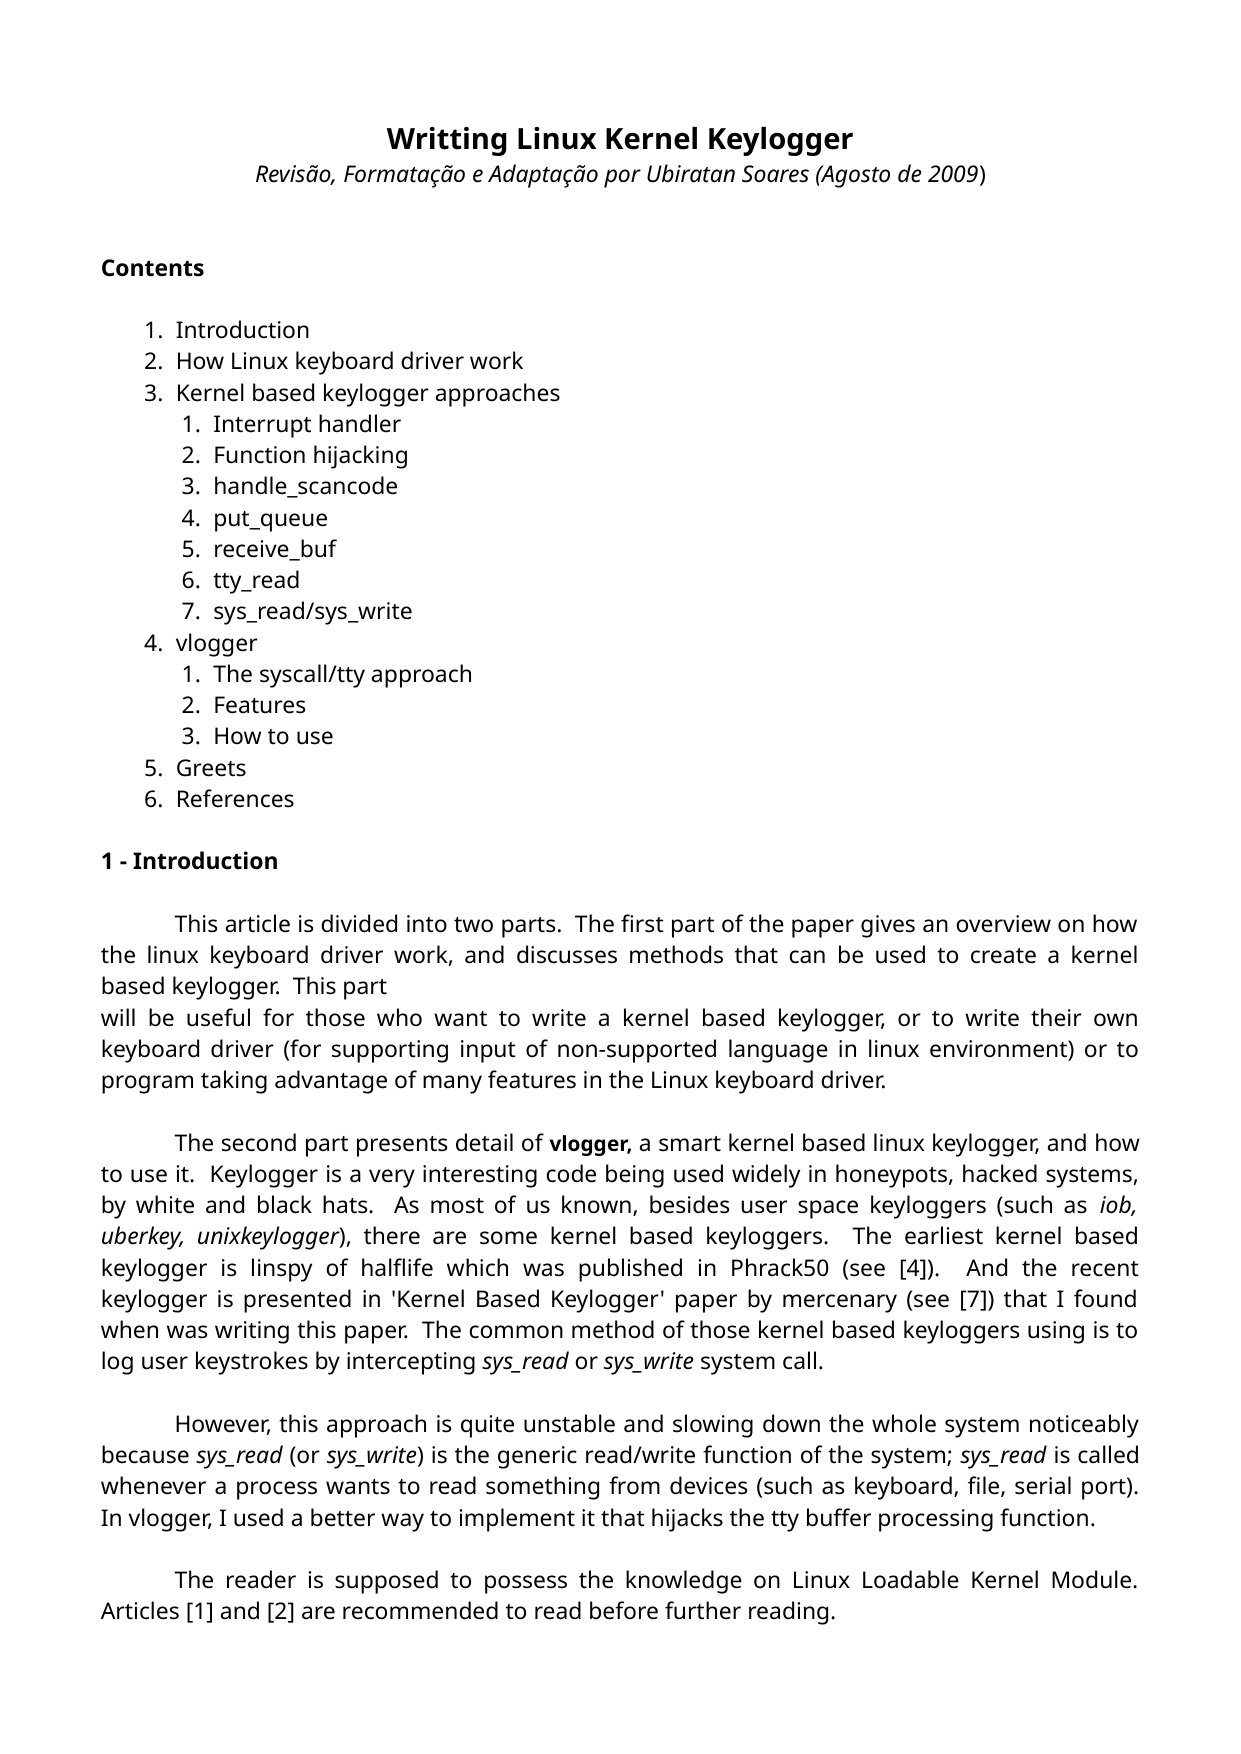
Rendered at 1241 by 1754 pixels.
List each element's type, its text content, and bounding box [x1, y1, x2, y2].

text However, this approach is quite unstable and slowing down the whole system noticeably because sys_read (or sys_write) is the generic read/write function of the system; sys_read is called whenever a process wants to read something from devices (such as keyboard, file, serial port). In vlogger, I used a better way to implement it that hijacks the tty buffer processing function. [101, 1408, 1140, 1533]
list Interrupt handler [176, 408, 1140, 439]
list How Linux keyboard driver work [138, 345, 1140, 377]
list References [138, 783, 1140, 814]
list The syscall/tty approach [176, 658, 1140, 689]
list Kernel based keylogger approaches [138, 377, 1140, 408]
text Writting Linux Kernel Keylogger [101, 118, 1140, 158]
text The reader is supposed to possess the knowledge on Linux Loadable Kernel Module. Articles [1] and [2] are recommended to read before further reading. [101, 1564, 1140, 1627]
list sys_read/sys_write [176, 595, 1140, 627]
list vlogger [138, 627, 1140, 658]
text 1 - Introduction [101, 845, 1140, 877]
text This article is divided into two parts. The first part of the paper gives an overview on how the linux keyboard driver work, and discusses methods that can be used to create a kernel based keylogger. This part [101, 908, 1140, 1002]
list How to use [176, 720, 1140, 752]
list Features [176, 689, 1140, 720]
list handle_scancode [176, 470, 1140, 502]
list receive_buf [176, 533, 1140, 564]
list tty_read [176, 564, 1140, 595]
list put_queue [176, 502, 1140, 533]
list Function hijacking [176, 439, 1140, 470]
text will be useful for those who want to write a kernel based keylogger, or to write their own keyboard driver (for supporting input of non-supported language in linux environment) or to program taking advantage of many features in the Linux keyboard driver. [101, 1002, 1140, 1095]
list Introduction [138, 314, 1140, 345]
list Greets [138, 752, 1140, 783]
text Contents [101, 252, 1140, 283]
text Revisão, Formatação e Adaptação por Ubiratan Soares (Agosto de 2009) [101, 158, 1140, 189]
text The second part presents detail of vlogger, a smart kernel based linux keylogger, and how to use it. Keylogger is a very interesting code being used widely in honeypots, hacked systems, by white and black hats. As most of us known, besides user space keyloggers (such as iob, uberkey, unixkeylogger), there are some kernel based keyloggers. The earliest kernel based keylogger is linspy of halflife which was published in Phrack50 (see [4]). And the recent keylogger is presented in 'Kernel Based Keylogger' paper by mercenary (see [7]) that I found when was writing this paper. The common method of those kernel based keyloggers using is to log user keystrokes by intercepting sys_read or sys_write system call. [101, 1127, 1140, 1377]
